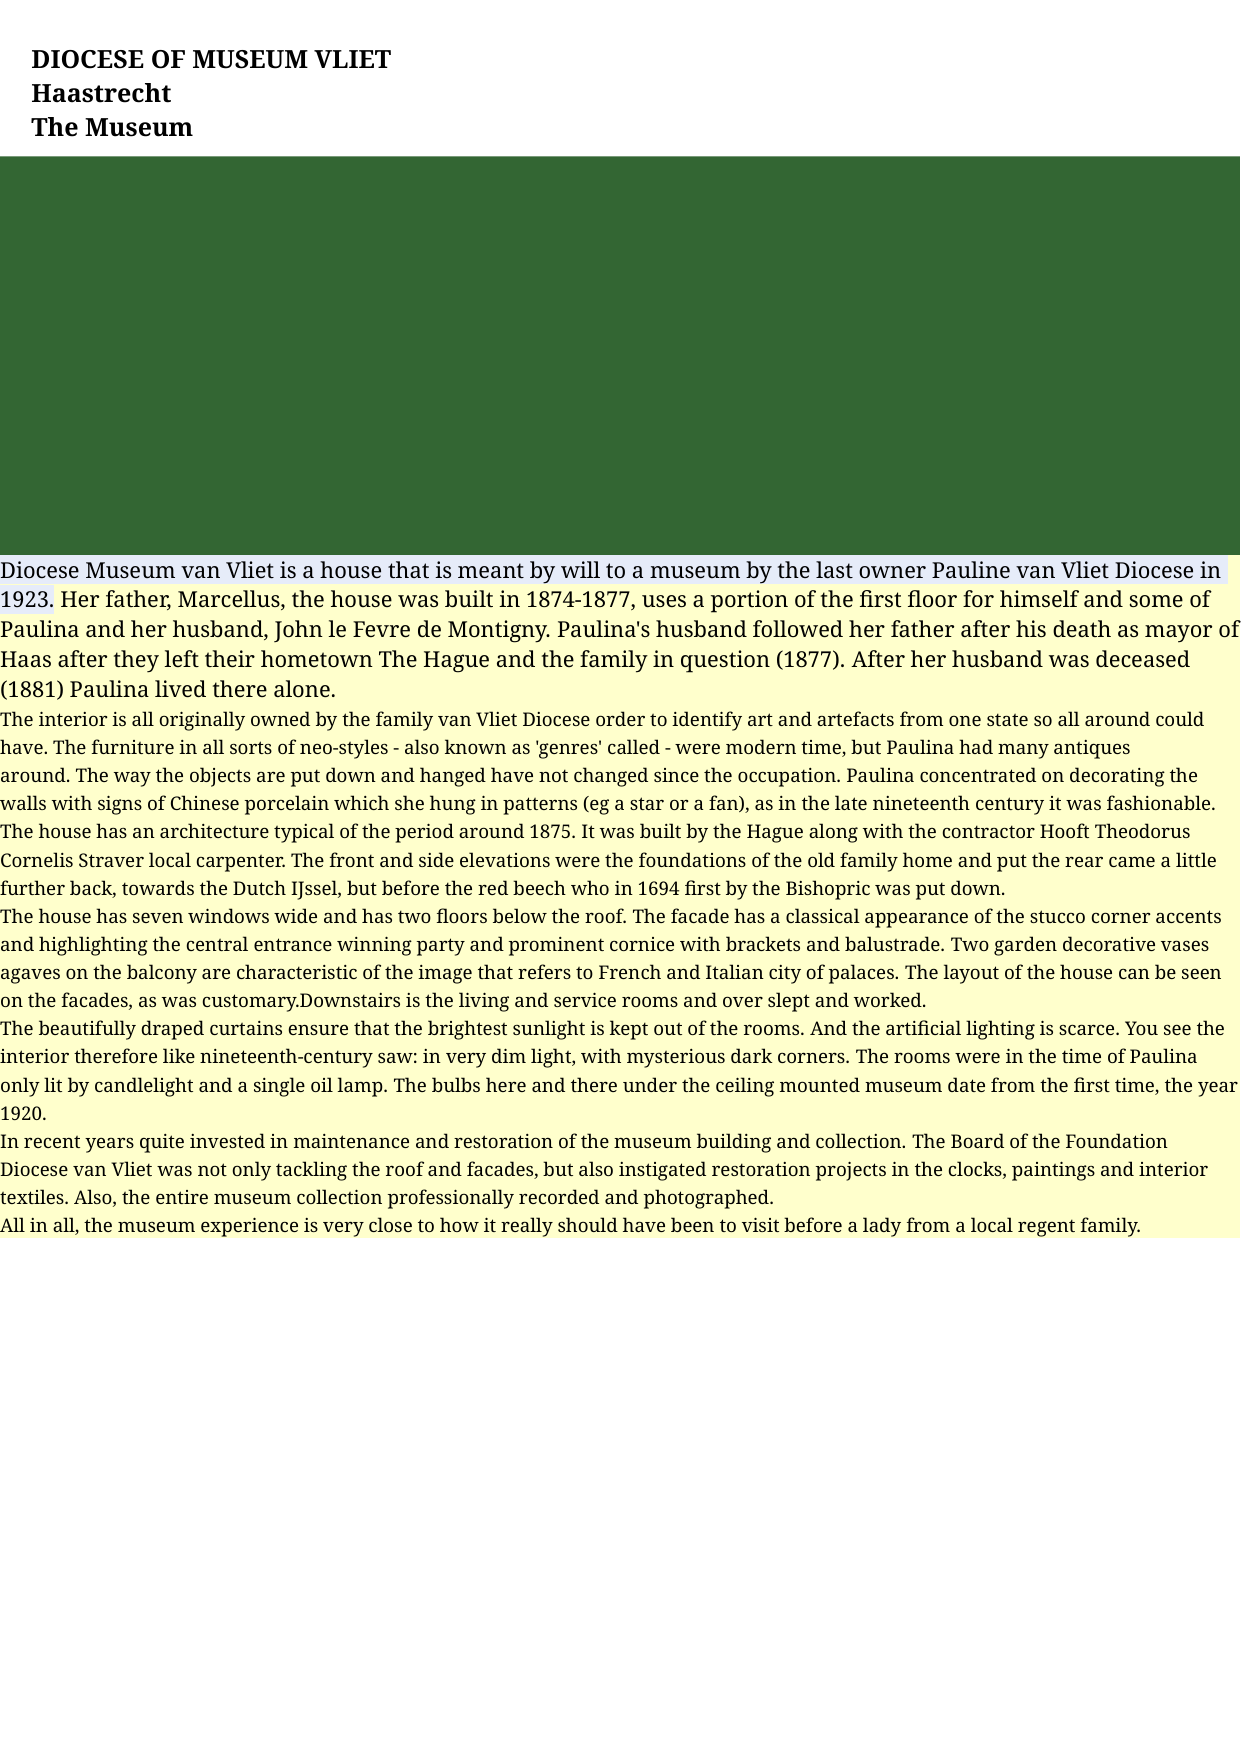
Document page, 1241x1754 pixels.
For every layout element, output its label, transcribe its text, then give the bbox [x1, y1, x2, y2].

table_header Diocese Museum van Vliet is a house that is meant by will to a museum by the last owner Pauline van Vliet Diocese in 1923. Her father, Marcellus, the house was built in 1874-1877, uses a portion of the first floor for himself and some of Paulina and her husband, John le Fevre de Montigny. Paulina's husband followed her father after his death as mayor of Haas after they left their hometown The Hague and the family in question (1877). After her husband was deceased (1881) Paulina lived there alone. The interior is all originally owned by the family van Vliet Diocese order to identify art and artefacts from one state so all around could have. The furniture in all sorts of neo-styles - also known as 'genres' called - were modern time, but Paulina had many antiques around. The way the objects are put down and hanged have not changed since the occupation. Paulina concentrated on decorating the walls with signs of Chinese porcelain which she hung in patterns (eg a star or a fan), as in the late nineteenth century it was fashionable. The house has an architecture typical of the period around 1875. It was built by the Hague along with the contractor Hooft Theodorus Cornelis Straver local carpenter. The front and side elevations were the foundations of the old family home and put the rear came a little further back, towards the Dutch IJssel, but before the red beech who in 1694 first by the Bishopric was put down. The house has seven windows wide and has two floors below the roof. The facade has a classical appearance of the stucco corner accents and highlighting the central entrance winning party and prominent cornice with brackets and balustrade. Two garden decorative vases agaves on the balcony are characteristic of the image that refers to French and Italian city of palaces. The layout of the house can be seen on the facades, as was customary.Downstairs is the living and service rooms and over slept and worked. The beautifully draped curtains ensure that the brightest sunlight is kept out of the rooms. And the artificial lighting is scarce. You see the interior therefore like nineteenth-century saw: in very dim light, with mysterious dark corners. The rooms were in the time of Paulina only lit by candlelight and a single oil lamp. The bulbs here and there under the ceiling mounted museum date from the first time, the year 1920. In recent years quite invested in maintenance and restoration of the museum building and collection. The Board of the Foundation Diocese van Vliet was not only tackling the roof and facades, but also instigated restoration projects in the clocks, paintings and interior textiles. Also, the entire museum collection professionally recorded and photographed. All in all, the museum experience is very close to how it really should have been to visit before a lady from a local regent family. [0, 555, 1240, 1238]
text DIOCESE OF MUSEUM VLIET Haastrecht The Museum [31, 41, 812, 143]
